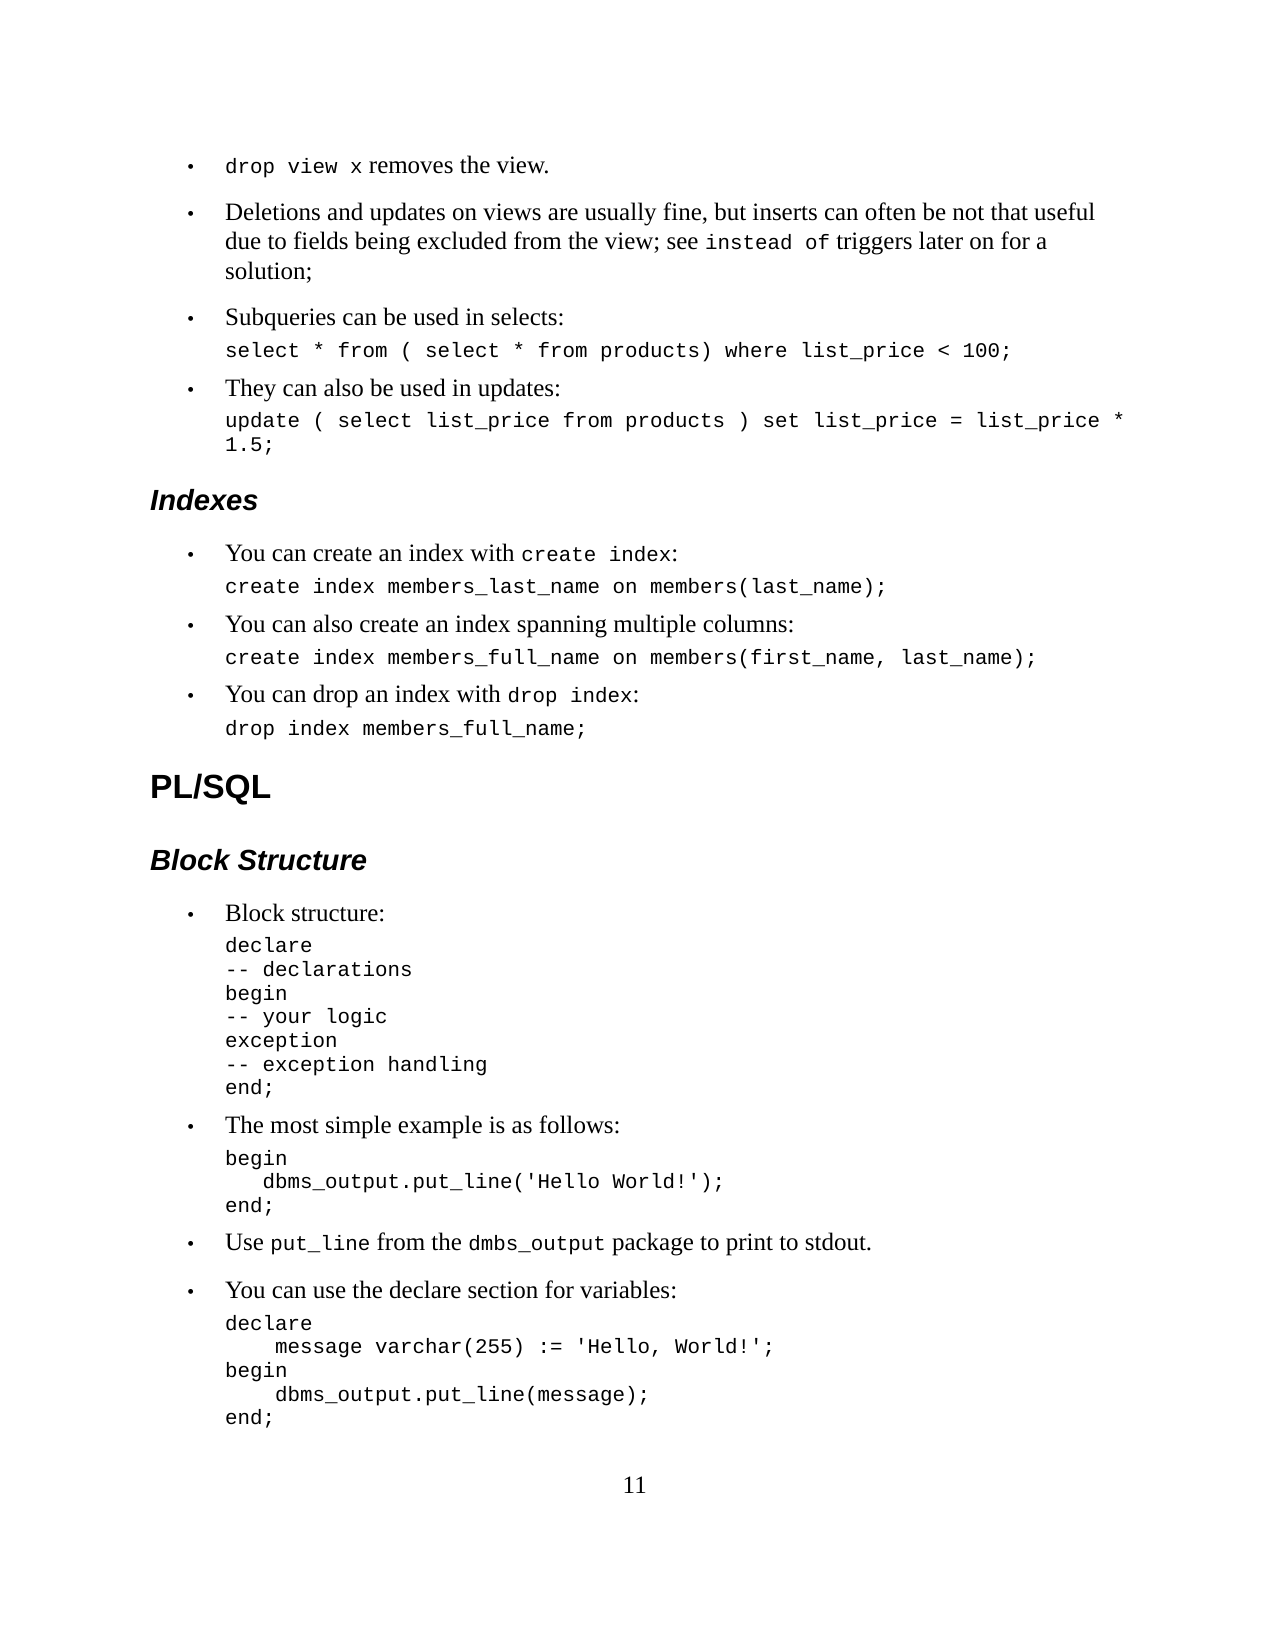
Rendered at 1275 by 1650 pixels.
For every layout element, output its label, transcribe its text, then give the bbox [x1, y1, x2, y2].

list create index members_full_name on members(first_name, last_name); [187, 647, 1125, 670]
list select * from ( select * from products) where list_price < 100; [187, 340, 1125, 364]
subtitle PL/SQL [150, 766, 1125, 805]
subtitle Indexes [150, 483, 1125, 516]
list end; [187, 1195, 1125, 1218]
list -- exception handling [187, 1053, 1125, 1077]
list create index members_last_name on members(last_name); [187, 576, 1125, 600]
list drop index members_full_name; [187, 718, 1125, 741]
list Use put_line from the dmbs_output package to print to stdout. [187, 1227, 1125, 1257]
list The most simple example is as follows: [187, 1110, 1125, 1138]
list -- your logic [187, 1006, 1125, 1030]
list You can also create an index spanning multiple columns: [187, 609, 1125, 638]
list They can also be used in updates: [187, 373, 1125, 402]
list end; [187, 1407, 1125, 1431]
list You can drop an index with drop index: [187, 679, 1125, 709]
list drop view x removes the view. [187, 150, 1125, 179]
subtitle Block Structure [150, 843, 1125, 876]
list You can create an index with create index: [187, 538, 1125, 567]
list message varchar(255) := 'Hello, World!'; [187, 1336, 1125, 1360]
list begin [187, 1360, 1125, 1383]
list begin [187, 1147, 1125, 1171]
list -- declarations [187, 959, 1125, 983]
list end; [187, 1077, 1125, 1101]
list declare [187, 1313, 1125, 1336]
list begin [187, 983, 1125, 1006]
list Block structure: [187, 898, 1125, 926]
list Subqueries can be used in selects: [187, 302, 1125, 331]
list dbms_output.put_line(message); [187, 1383, 1125, 1407]
list dbms_output.put_line('Hello World!'); [187, 1171, 1125, 1195]
list declare [187, 935, 1125, 959]
list update ( select list_price from products ) set list_price = list_price * 1.5; [187, 411, 1125, 458]
list exception [187, 1030, 1125, 1053]
list You can use the declare section for variables: [187, 1275, 1125, 1304]
list Deletions and updates on views are usually fine, but inserts can often be not that useful due to fields being excluded from the view; see instead of triggers later on for a solution; [187, 197, 1125, 284]
